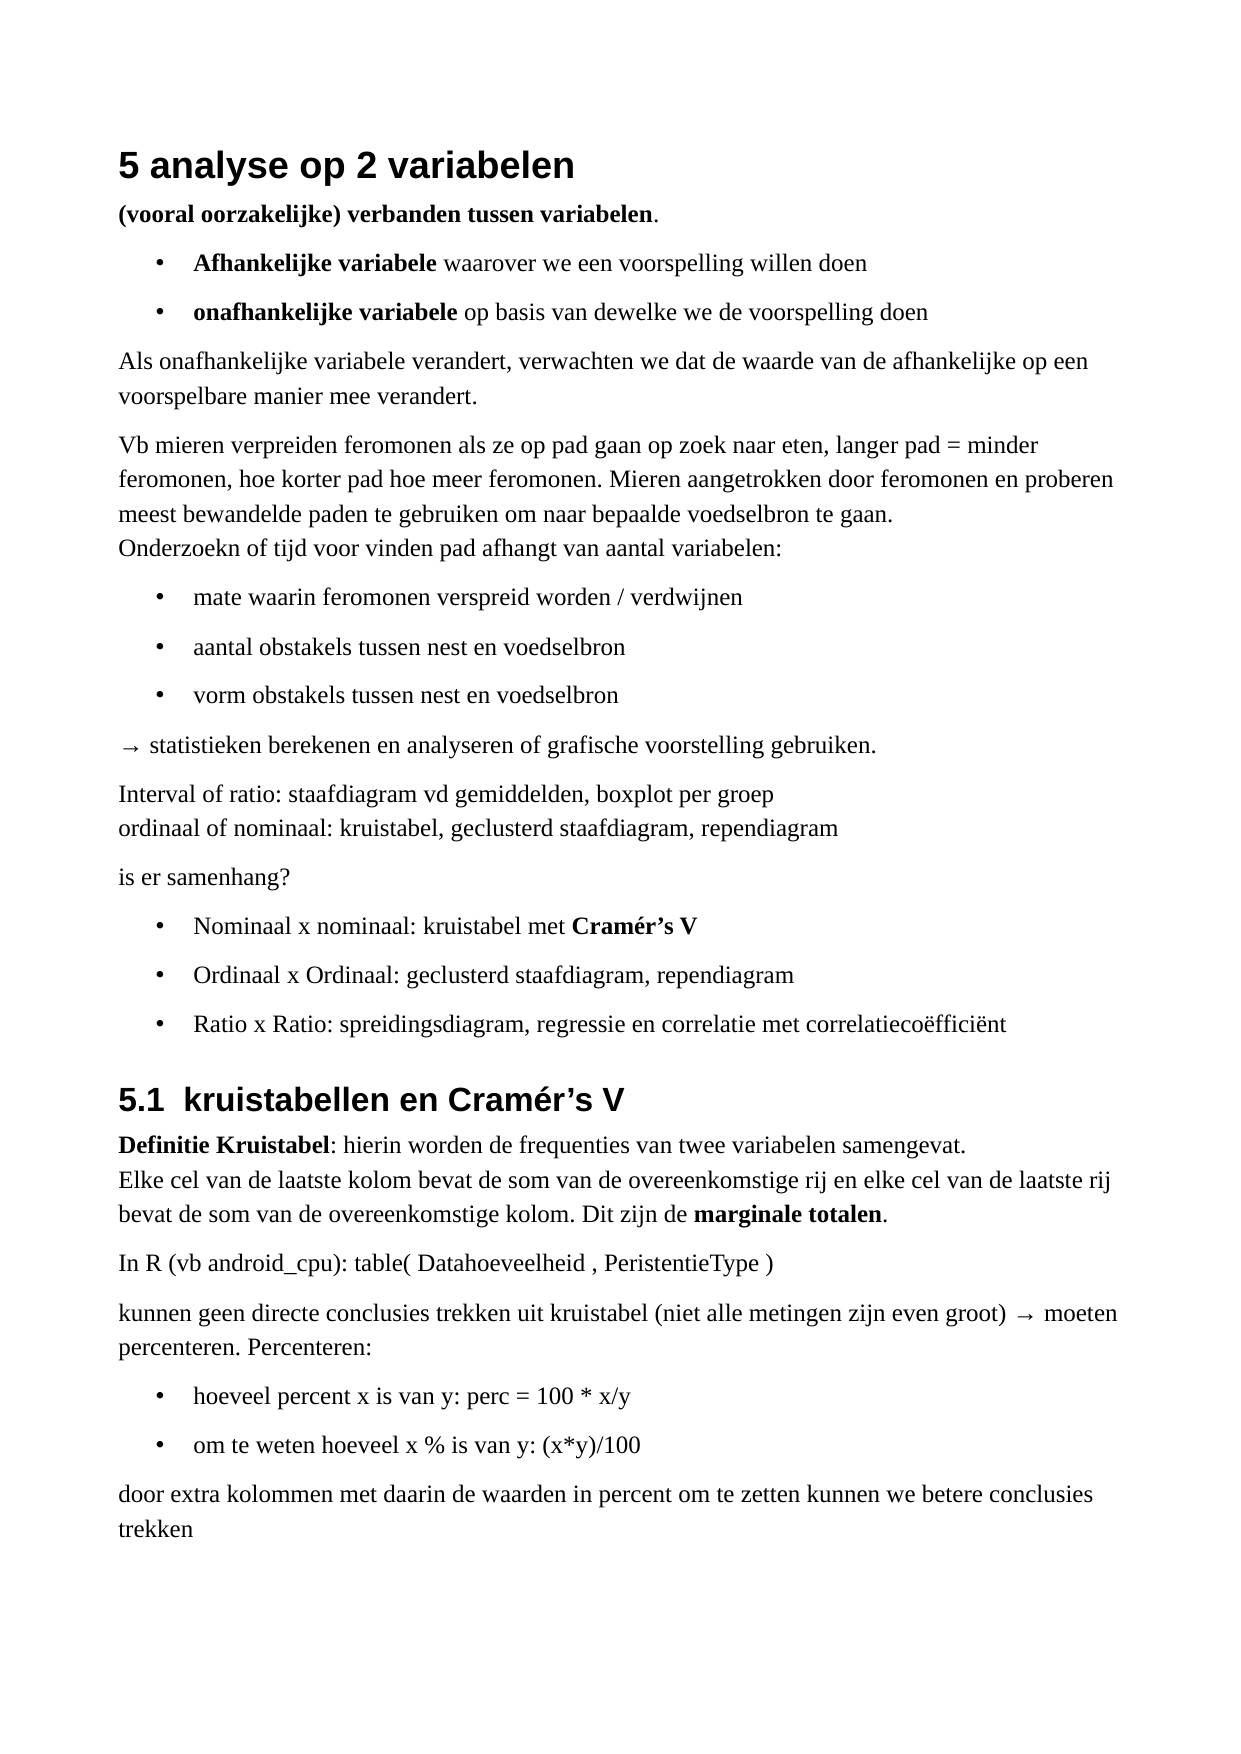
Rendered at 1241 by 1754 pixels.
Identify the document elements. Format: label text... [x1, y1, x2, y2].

text (vooral oorzakelijke) verbanden tussen variabelen. [118, 199, 1122, 228]
list Ratio x Ratio: spreidingsdiagram, regressie en correlatie met correlatiecoëfficiënt [156, 1009, 1122, 1038]
text Definitie Kruistabel: hierin worden de frequenties van twee variabelen samengevat. Elke cel van de laatste kolom bevat de som van de overeenkomstige rij en elke cel van de laatste rij bevat de som van de overeenkomstige kolom. Dit zijn de marginale totalen. [118, 1131, 1122, 1228]
text door extra kolommen met daarin de waarden in percent om te zetten kunnen we betere conclusies trekken [118, 1479, 1122, 1542]
list mate waarin feromonen verspreid worden / verdwijnen [156, 582, 1122, 611]
list hoeveel percent x is van y: perc = 100 * x/y [156, 1381, 1122, 1410]
text Interval of ratio: staafdiagram vd gemiddelden, boxplot per groep ordinaal of nominaal: kruistabel, geclusterd staafdiagram, rependiagram [118, 779, 1122, 842]
text Als onafhankelijke variabele verandert, verwachten we dat de waarde van de afhankelijke op een voorspelbare manier mee verandert. [118, 346, 1122, 410]
list onafhankelijke variabele op basis van dewelke we de voorspelling doen [156, 297, 1122, 326]
list Ordinaal x Ordinaal: geclusterd staafdiagram, rependiagram [156, 960, 1122, 989]
text → statistieken berekenen en analyseren of grafische voorstelling gebruiken. [118, 730, 1122, 758]
text In R (vb android_cpu): table( Datahoeveelheid , PeristentieType ) [118, 1248, 1122, 1277]
list Afhankelijke variabele waarover we een voorspelling willen doen [156, 248, 1122, 277]
text is er samenhang? [118, 862, 1122, 891]
subtitle 5.1 kruistabellen en Cramér’s V [118, 1079, 1122, 1118]
list Nominaal x nominaal: kruistabel met Cramér’s V [156, 911, 1122, 940]
text kunnen geen directe conclusies trekken uit kruistabel (niet alle metingen zijn even groot) → moeten percenteren. Percenteren: [118, 1298, 1122, 1361]
list vorm obstakels tussen nest en voedselbron [156, 681, 1122, 709]
text Vb mieren verpreiden feromonen als ze op pad gaan op zoek naar eten, langer pad = minder feromonen, hoe korter pad hoe meer feromonen. Mieren aangetrokken door feromonen en proberen meest bewandelde paden te gebruiken om naar bepaalde voedselbron te gaan. Onderzoekn of tijd voor vinden pad afhangt van aantal variabelen: [118, 430, 1122, 562]
list om te weten hoeveel x % is van y: (x*y)/100 [156, 1430, 1122, 1459]
subtitle 5 analyse op 2 variabelen [118, 143, 1122, 187]
list aantal obstakels tussen nest en voedselbron [156, 632, 1122, 660]
